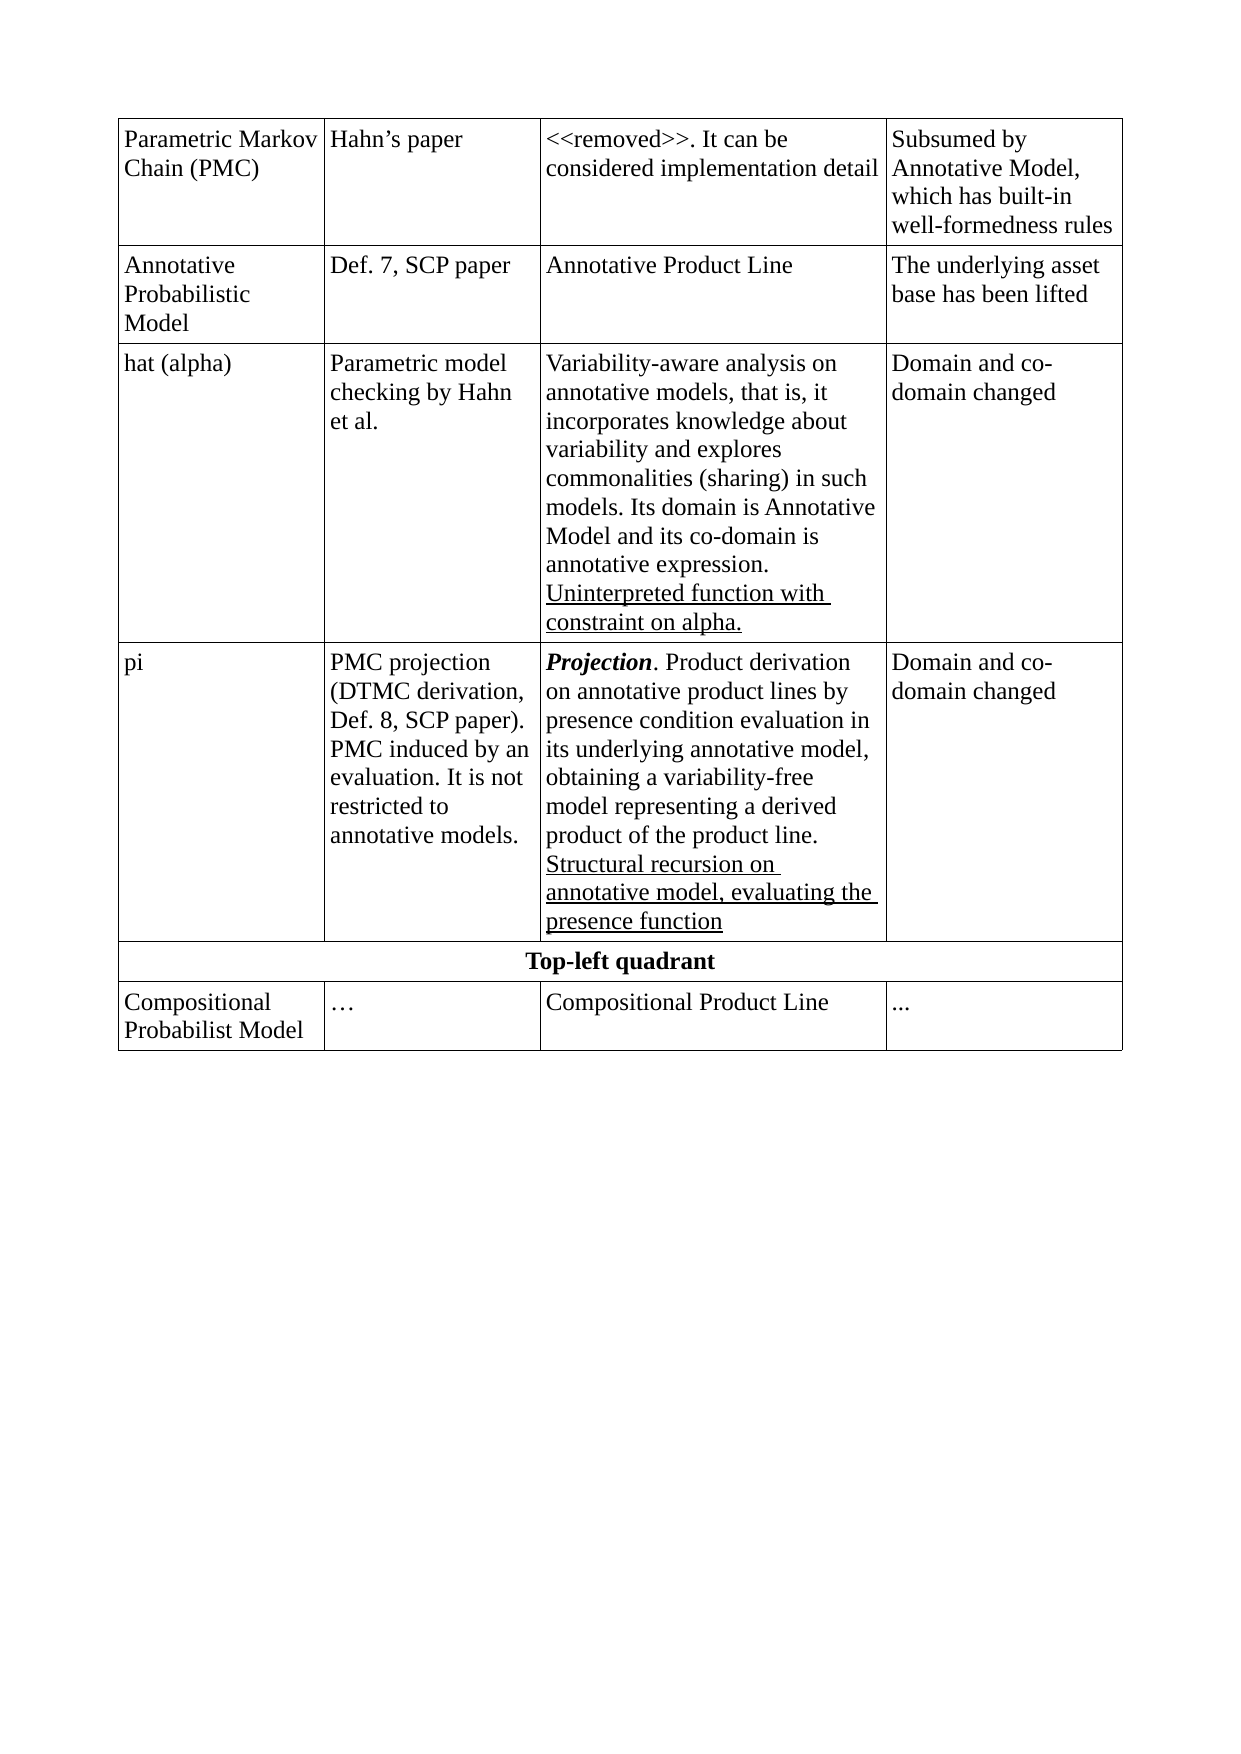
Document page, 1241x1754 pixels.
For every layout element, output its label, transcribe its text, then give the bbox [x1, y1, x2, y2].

table_cell Def. 7, SCP paper [325, 246, 540, 342]
table_cell Annotative Product Line [541, 246, 886, 342]
table_cell Projection. Product derivation on annotative product lines by presence condition evaluation in its underlying annotative model, obtaining a variability-free model representing a derived product of the product line. Structural recursion on annotative model, evaluating the presence function [541, 643, 886, 941]
table_cell Variability-aware analysis on annotative models, that is, it incorporates knowledge about variability and explores commonalities (sharing) in such models. Its domain is Annotative Model and its co-domain is annotative expression. Uninterpreted function with constraint on alpha. [541, 344, 886, 642]
table_cell Subsumed by Annotative Model, which has built-in well-formedness rules [887, 119, 1122, 245]
table_cell hat (alpha) [119, 344, 324, 642]
table_cell <<removed>>. It can be considered implementation detail [541, 119, 886, 245]
table_cell Annotative Probabilistic Model [119, 246, 324, 342]
table_cell The underlying asset base has been lifted [887, 246, 1122, 342]
table_cell PMC projection (DTMC derivation, Def. 8, SCP paper). PMC induced by an evaluation. It is not restricted to annotative models. [325, 643, 540, 941]
table_cell ... [887, 982, 1122, 1050]
table_cell Domain and co-domain changed [887, 643, 1122, 941]
table_cell Parametric Markov Chain (PMC) [119, 119, 324, 245]
table_cell Top-left quadrant [119, 942, 1122, 981]
table_cell Compositional Product Line [541, 982, 886, 1050]
table_cell pi [119, 643, 324, 941]
table_cell Compositional Probabilist Model [119, 982, 324, 1050]
table_cell Parametric model checking by Hahn et al. [325, 344, 540, 642]
table_cell … [325, 982, 540, 1050]
table_cell Domain and co-domain changed [887, 344, 1122, 642]
table_cell Hahn’s paper [325, 119, 540, 245]
